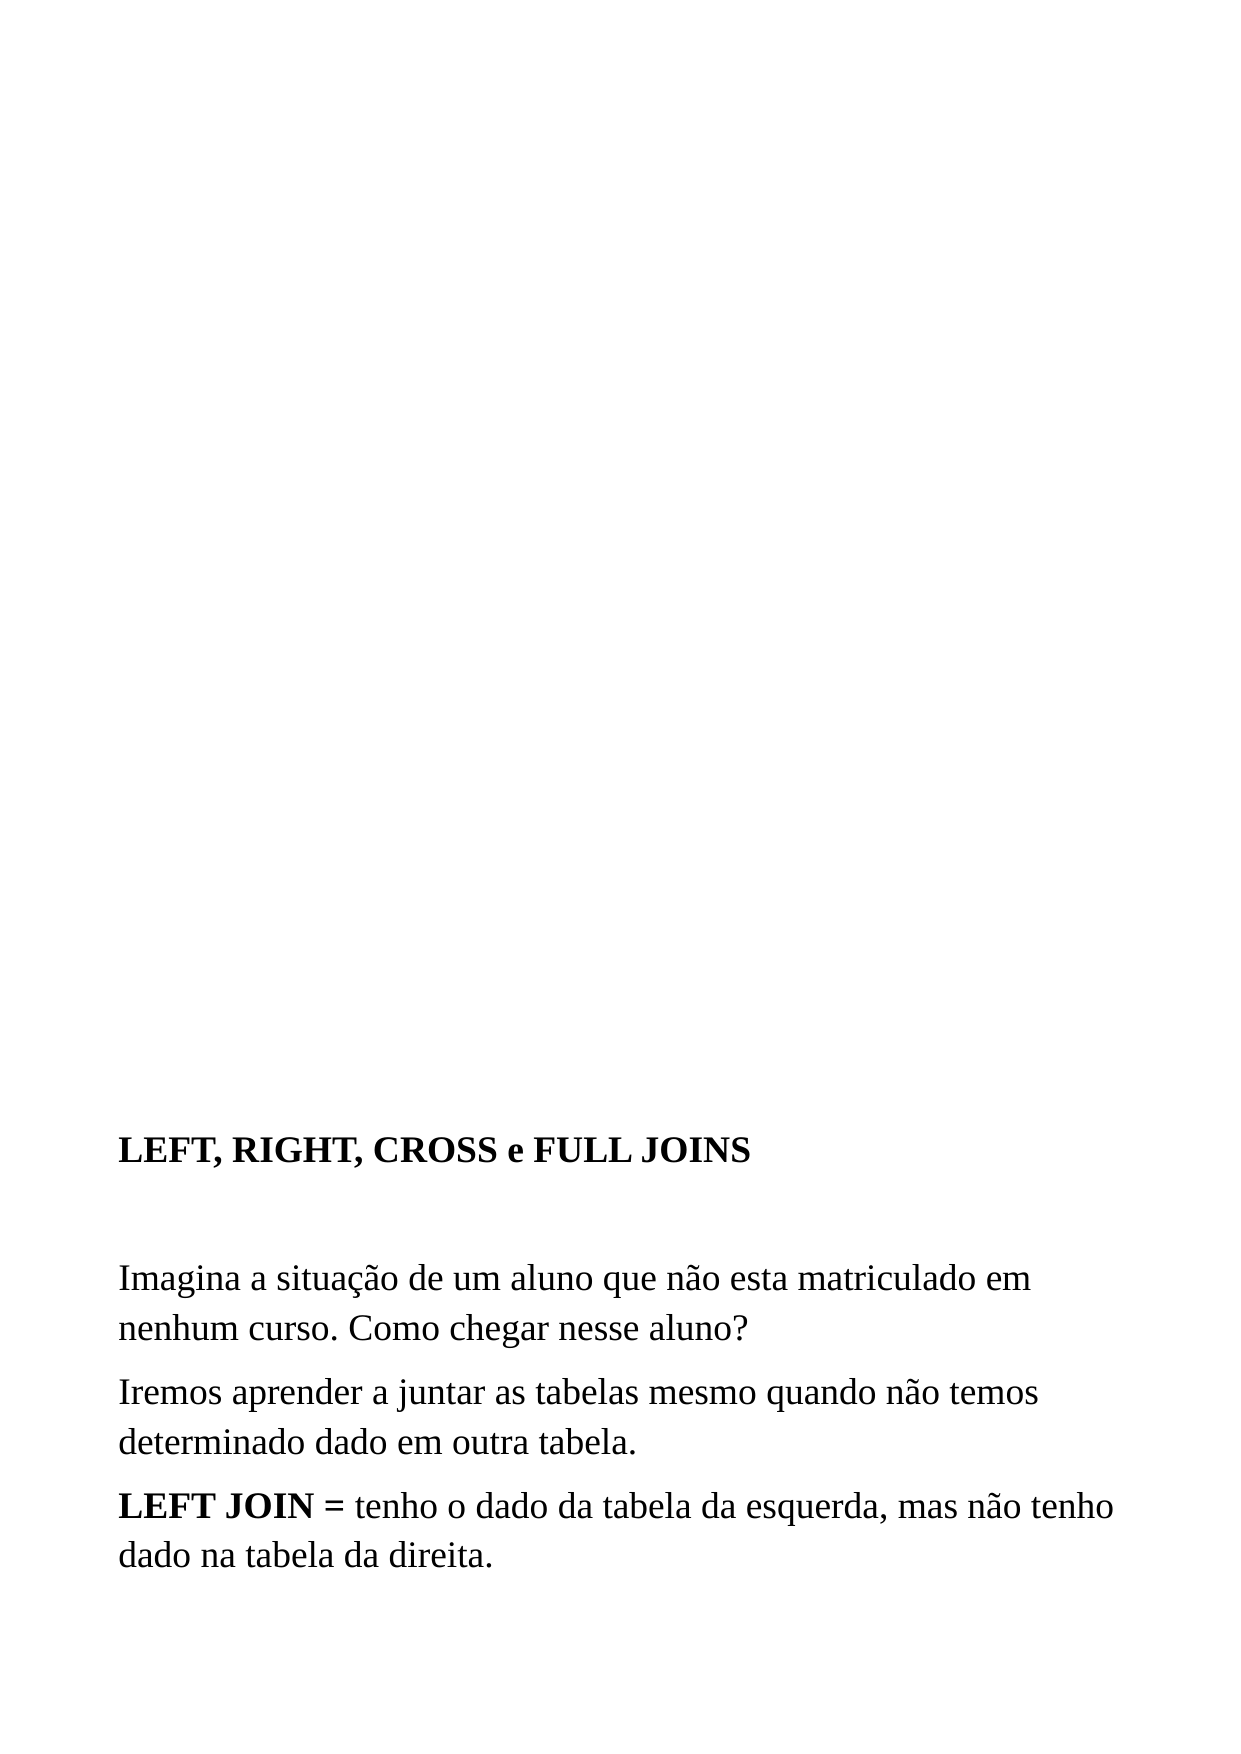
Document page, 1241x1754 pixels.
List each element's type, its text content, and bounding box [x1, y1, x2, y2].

text LEFT, RIGHT, CROSS e FULL JOINS [118, 1127, 1122, 1171]
text Iremos aprender a juntar as tabelas mesmo quando não temos determinado dado em outra tabela. [118, 1369, 1122, 1462]
text LEFT JOIN = tenho o dado da tabela da esquerda, mas não tenho dado na tabela da direita. [118, 1483, 1122, 1576]
text Imagina a situação de um aluno que não esta matriculado em nenhum curso. Como chegar nesse aluno? [118, 1256, 1122, 1348]
